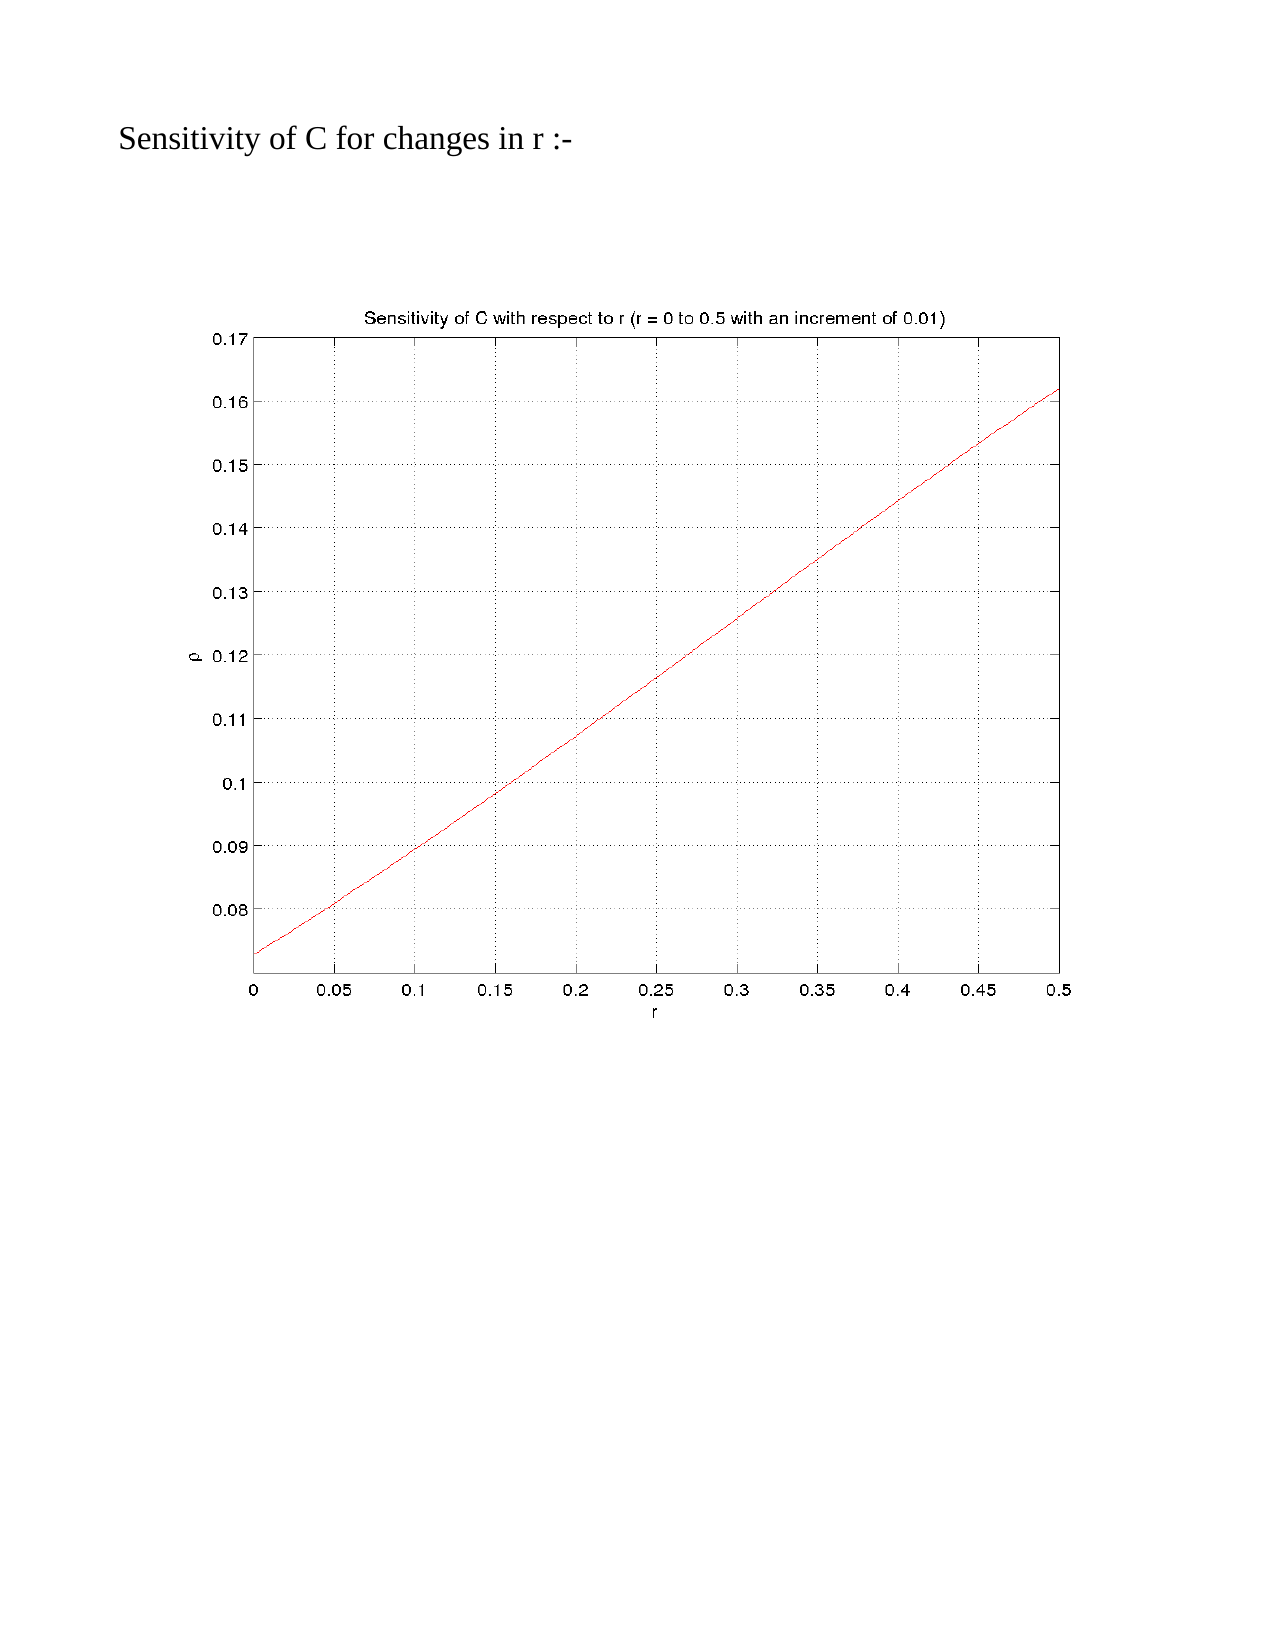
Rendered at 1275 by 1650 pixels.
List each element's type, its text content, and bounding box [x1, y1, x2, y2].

text Sensitivity of C for changes in r :- [118, 118, 1157, 156]
picture [118, 278, 1157, 1058]
